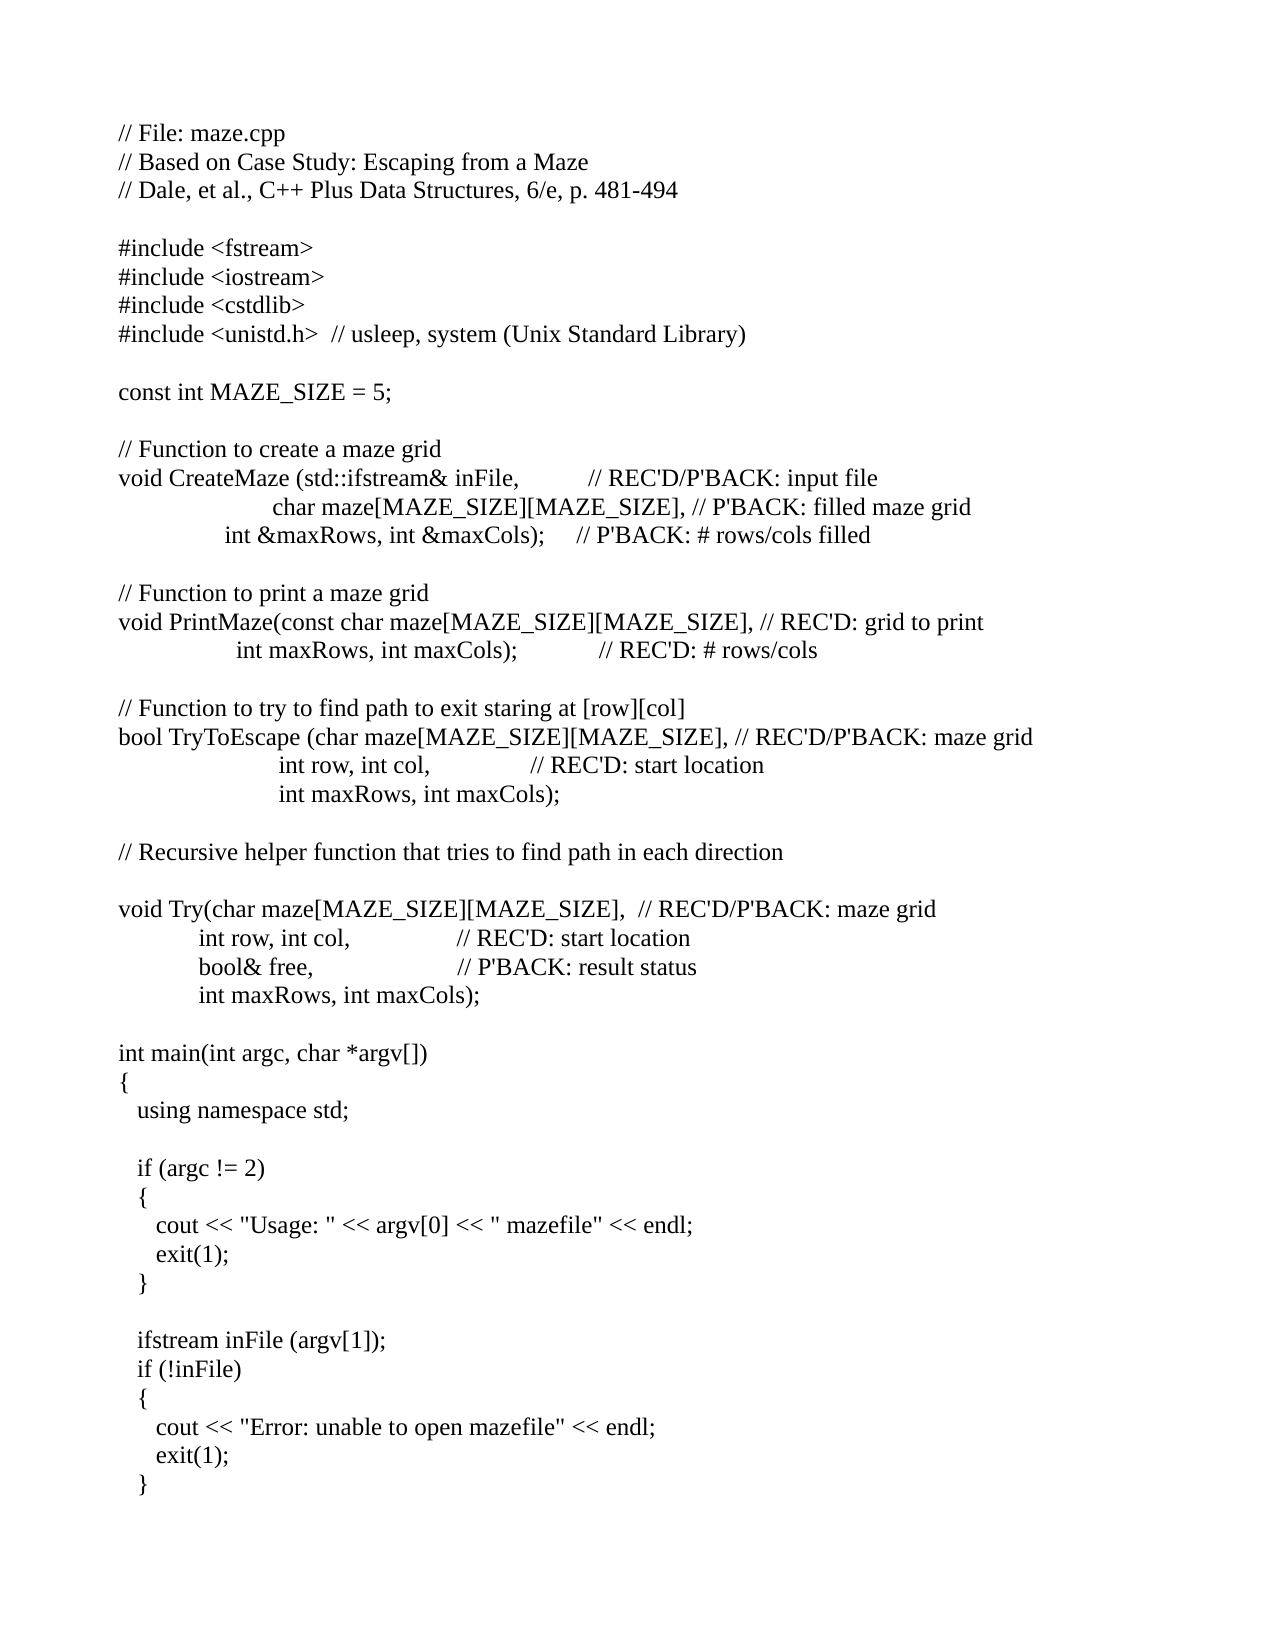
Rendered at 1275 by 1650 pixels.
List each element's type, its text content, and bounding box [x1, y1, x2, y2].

text int row, int col, // REC'D: start location [118, 751, 1157, 779]
text char maze[MAZE_SIZE][MAZE_SIZE], // P'BACK: filled maze grid [118, 492, 1157, 521]
text void PrintMaze(const char maze[MAZE_SIZE][MAZE_SIZE], // REC'D: grid to print [118, 607, 1157, 636]
text int maxRows, int maxCols); [118, 981, 1157, 1009]
text { [118, 1067, 1157, 1096]
text const int MAZE_SIZE = 5; [118, 377, 1157, 406]
text if (argc != 2) [118, 1153, 1157, 1182]
text // Based on Case Study: Escaping from a Maze [118, 147, 1157, 176]
text bool TryToEscape (char maze[MAZE_SIZE][MAZE_SIZE], // REC'D/P'BACK: maze grid [118, 722, 1157, 751]
text #include <iostream> [118, 262, 1157, 291]
text #include <cstdlib> [118, 291, 1157, 319]
text { [118, 1182, 1157, 1211]
text void Try(char maze[MAZE_SIZE][MAZE_SIZE], // REC'D/P'BACK: maze grid [118, 894, 1157, 923]
text cout << "Error: unable to open mazefile" << endl; [118, 1412, 1157, 1441]
text int main(int argc, char *argv[]) [118, 1038, 1157, 1067]
text } [118, 1268, 1157, 1297]
text void CreateMaze (std::ifstream& inFile, // REC'D/P'BACK: input file [118, 463, 1157, 492]
text #include <fstream> [118, 233, 1157, 262]
text { [118, 1383, 1157, 1412]
text ifstream inFile (argv[1]); [118, 1326, 1157, 1354]
text int maxRows, int maxCols); // REC'D: # rows/cols [118, 636, 1157, 664]
text exit(1); [118, 1239, 1157, 1268]
text } [118, 1469, 1157, 1498]
text // Recursive helper function that tries to find path in each direction [118, 837, 1157, 866]
text bool& free, // P'BACK: result status [118, 952, 1157, 981]
text cout << "Usage: " << argv[0] << " mazefile" << endl; [118, 1211, 1157, 1239]
text // Function to print a maze grid [118, 578, 1157, 607]
text // File: maze.cpp [118, 118, 1157, 147]
text exit(1); [118, 1441, 1157, 1469]
text if (!inFile) [118, 1354, 1157, 1383]
text // Function to create a maze grid [118, 434, 1157, 463]
text int row, int col, // REC'D: start location [118, 923, 1157, 952]
text // Function to try to find path to exit staring at [row][col] [118, 693, 1157, 722]
text // Dale, et al., C++ Plus Data Structures, 6/e, p. 481-494 [118, 176, 1157, 204]
text int &maxRows, int &maxCols); // P'BACK: # rows/cols filled [118, 521, 1157, 549]
text int maxRows, int maxCols); [118, 779, 1157, 808]
text using namespace std; [118, 1096, 1157, 1124]
text #include <unistd.h> // usleep, system (Unix Standard Library) [118, 319, 1157, 348]
